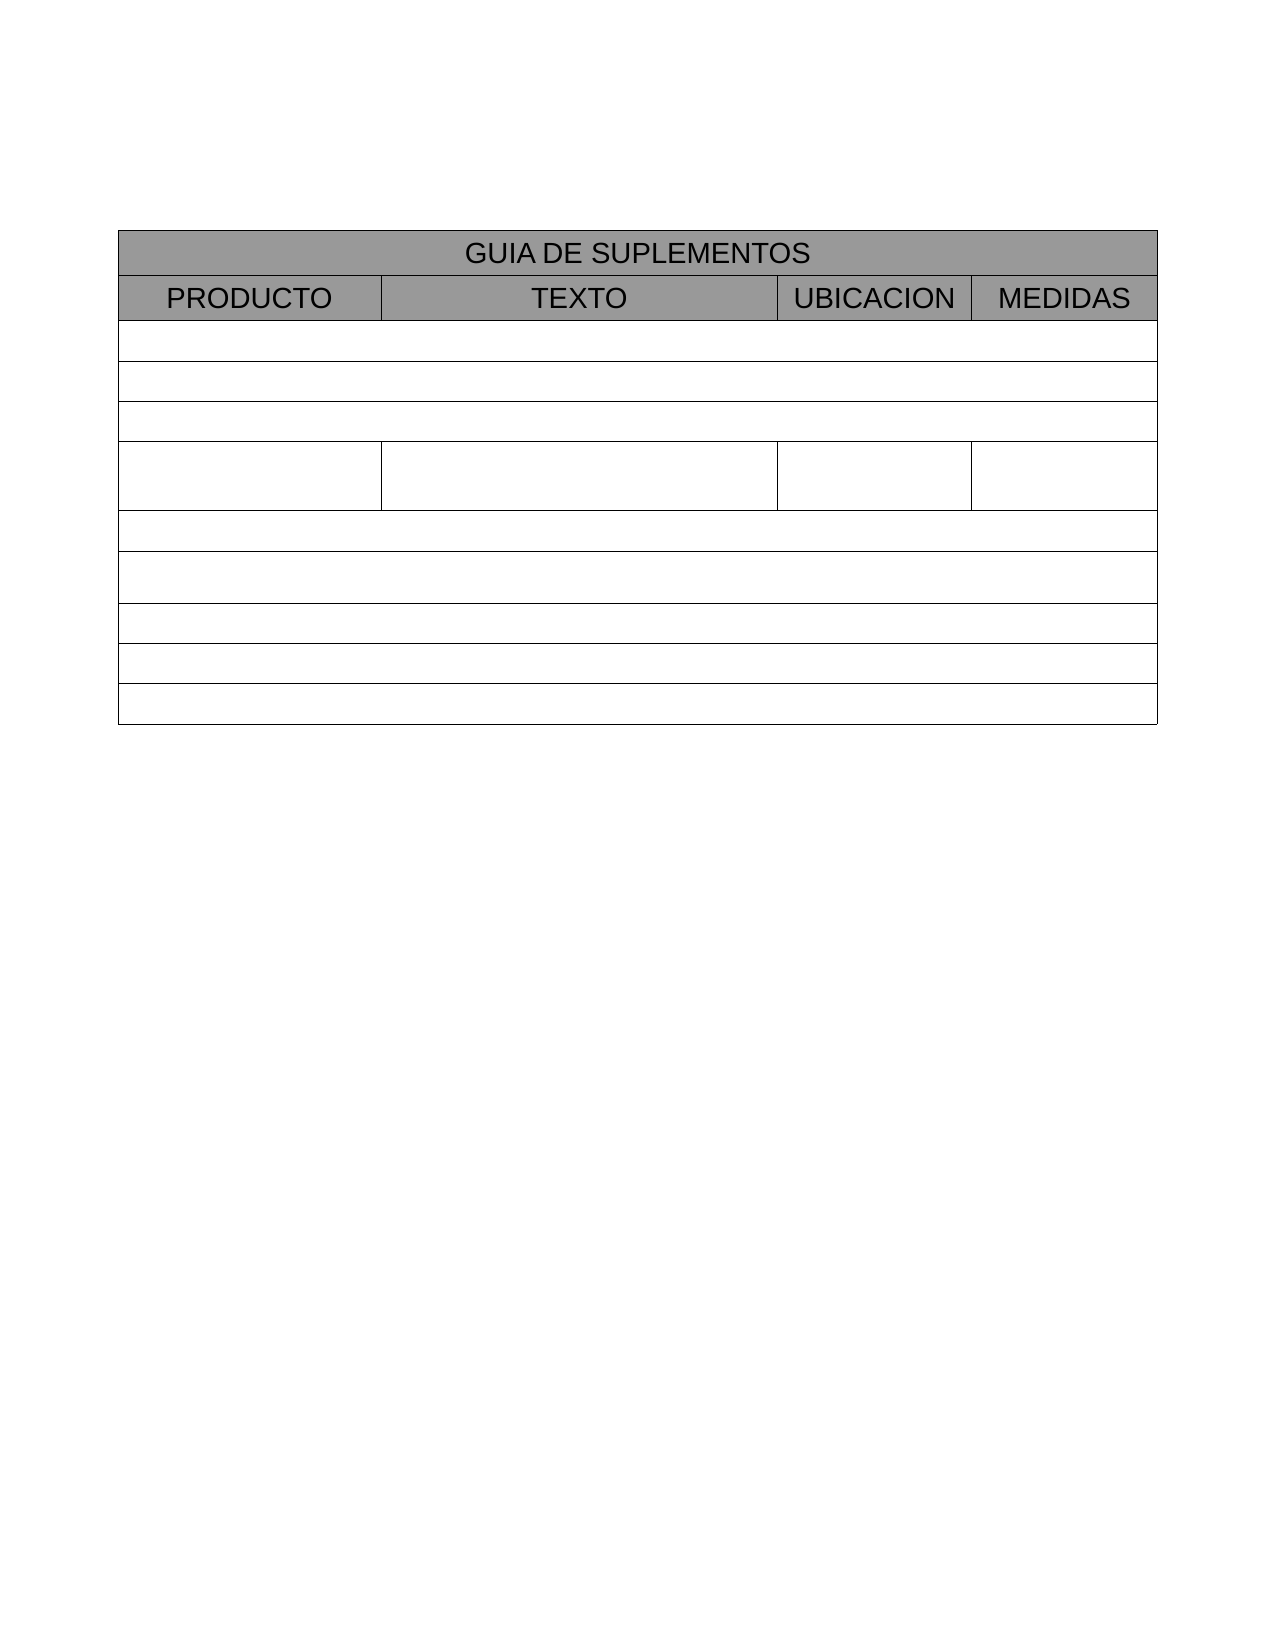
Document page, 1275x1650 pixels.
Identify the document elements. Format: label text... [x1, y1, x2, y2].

table_cell PRODUCTO [119, 276, 381, 320]
table_cell <p.descrip.split('TEXTO DEL AVISO:')[-1]> [382, 442, 777, 510]
table_cell <for each="p in edicion['edicion'].publicacionesDiario"> [119, 321, 1157, 361]
table_cell <when test="p.state != 'cancelada' and p.producto.category.name == 'Suplemento'"> [119, 402, 1157, 441]
table_cell TEXTO [382, 276, 777, 320]
table_cell </otherwise> [119, 604, 1157, 643]
table_cell <p.producto.name> [119, 442, 381, 510]
table_cell <p.ubicacion> [778, 442, 971, 510]
text </for> [118, 752, 1157, 781]
table_cell </for> [119, 684, 1157, 723]
table_cell </when> [119, 511, 1157, 551]
table_cell MEDIDAS [972, 276, 1157, 320]
table_cell <otherwise test=""> [119, 552, 1157, 602]
table_cell </choose> [119, 644, 1157, 683]
table_header GUIA DE SUPLEMENTOS [119, 231, 1157, 275]
table_cell [972, 442, 1157, 510]
table_cell UBICACION [778, 276, 971, 320]
table_cell <choose test=""> [119, 362, 1157, 401]
